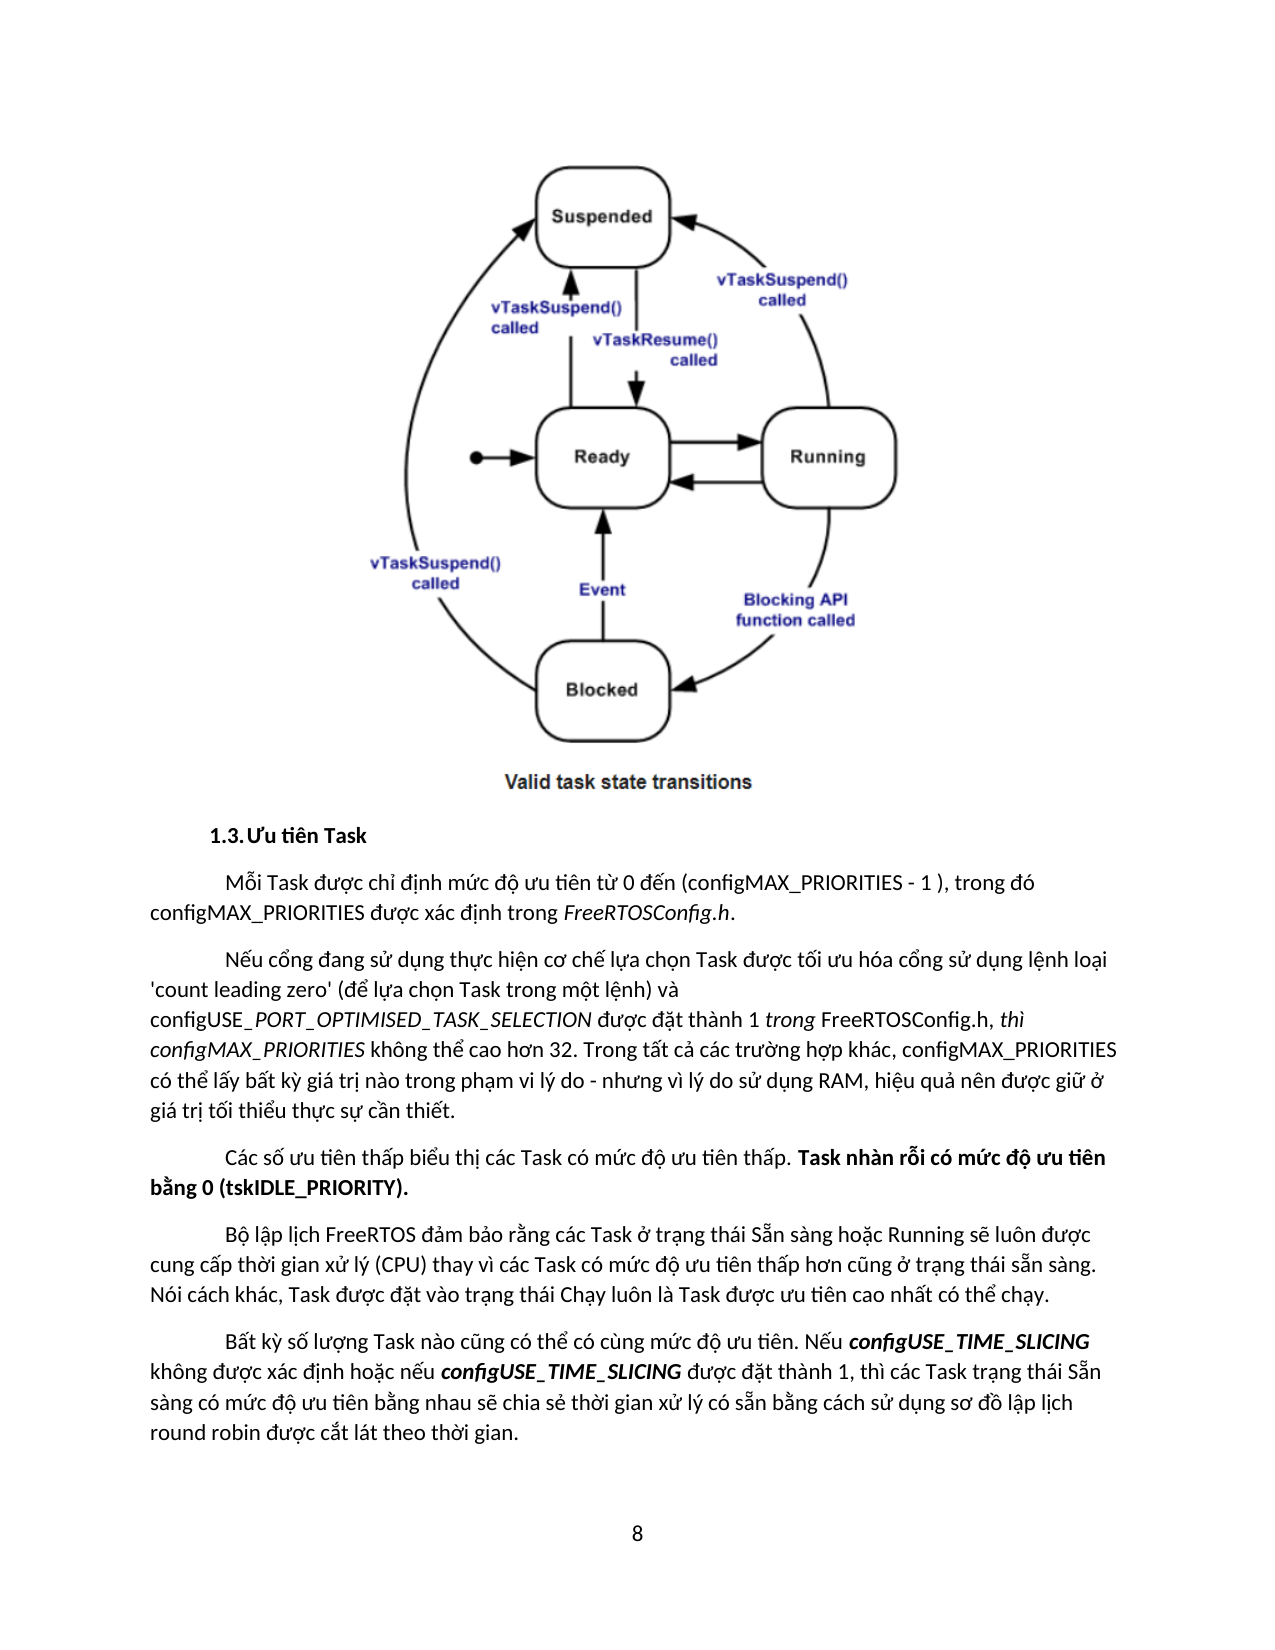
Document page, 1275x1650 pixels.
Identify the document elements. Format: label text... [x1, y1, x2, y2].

subtitle Ưu tiên Task [209, 150, 1125, 849]
text Bộ lập lịch FreeRTOS đảm bảo rằng các Task ở trạng thái Sẵn sàng hoặc Running sẽ luôn được cung cấp thời gian xử lý (CPU) thay vì các Task có mức độ ưu tiên thấp hơn cũng ở trạng thái sẵn sàng. Nói cách khác, Task được đặt vào trạng thái Chạy luôn là Task được ưu tiên cao nhất có thể chạy. [150, 1220, 1125, 1308]
text Các số ưu tiên thấp biểu thị các Task có mức độ ưu tiên thấp. Task nhàn rỗi có mức độ ưu tiên bằng 0 (tskIDLE_PRIORITY). [150, 1143, 1125, 1201]
text Nếu cổng đang sử dụng thực hiện cơ chế lựa chọn Task được tối ưu hóa cổng sử dụng lệnh loại 'count leading zero' (để lựa chọn Task trong một lệnh) và configUSE_PORT_OPTIMISED_TASK_SELECTION được đặt thành 1 trong FreeRTOSConfig.h, thì configMAX_PRIORITIES không thể cao hơn 32. Trong tất cả các trường hợp khác, configMAX_PRIORITIES có thể lấy bất kỳ giá trị nào trong phạm vi lý do - nhưng vì lý do sử dụng RAM, hiệu quả nên được giữ ở giá trị tối thiểu thực sự cần thiết. [150, 945, 1125, 1124]
text Bất kỳ số lượng Task nào cũng có thể có cùng mức độ ưu tiên. Nếu configUSE_TIME_SLICING không được xác định hoặc nếu configUSE_TIME_SLICING được đặt thành 1, thì các Task trạng thái Sẵn sàng có mức độ ưu tiên bằng nhau sẽ chia sẻ thời gian xử lý có sẵn bằng cách sử dụng sơ đồ lập lịch round robin được cắt lát theo thời gian. [150, 1327, 1125, 1446]
picture [364, 150, 911, 819]
text Mỗi Task được chỉ định mức độ ưu tiên từ 0 đến (configMAX_PRIORITIES - 1 ), trong đó configMAX_PRIORITIES được xác định trong FreeRTOSConfig.h. [150, 868, 1125, 926]
